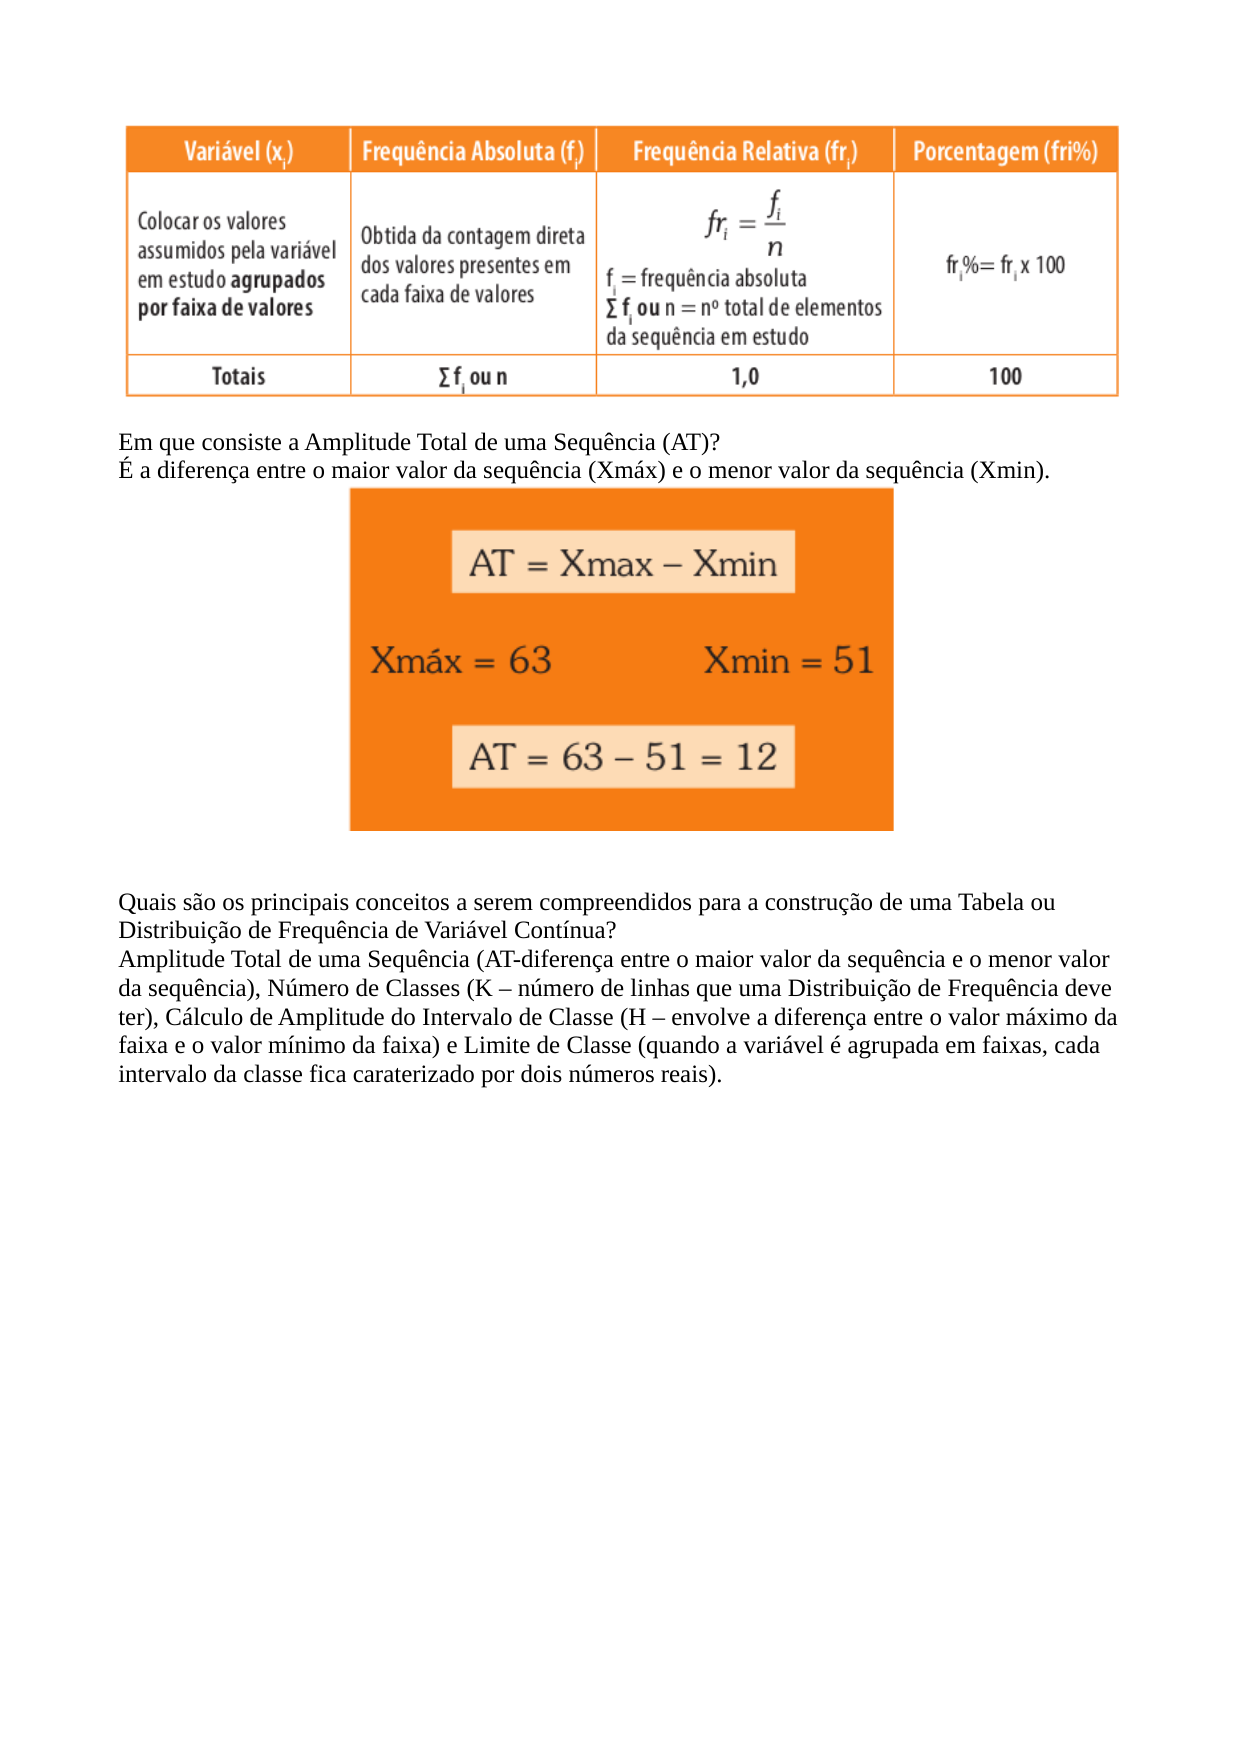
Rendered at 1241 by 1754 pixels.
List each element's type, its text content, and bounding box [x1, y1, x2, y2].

text É a diferença entre o maior valor da sequência (Xmáx) e o menor valor da sequência (Xmin). [118, 455, 1122, 484]
text Em que consiste a Amplitude Total de uma Sequência (AT)? [118, 427, 1122, 455]
picture [346, 484, 894, 831]
text Amplitude Total de uma Sequência (AT-diferença entre o maior valor da sequência e o menor valor da sequência), Número de Classes (K – número de linhas que uma Distribuição de Frequência deve ter), Cálculo de Amplitude do Intervalo de Classe (H – envolve a diferença entre o valor máximo da faixa e o valor mínimo da faixa) e Limite de Classe (quando a variável é agrupada em faixas, cada intervalo da classe fica caraterizado por dois números reais). [118, 944, 1122, 1088]
picture [118, 118, 1123, 398]
text Quais são os principais conceitos a serem compreendidos para a construção de uma Tabela ou Distribuição de Frequência de Variável Contínua? [118, 887, 1122, 944]
